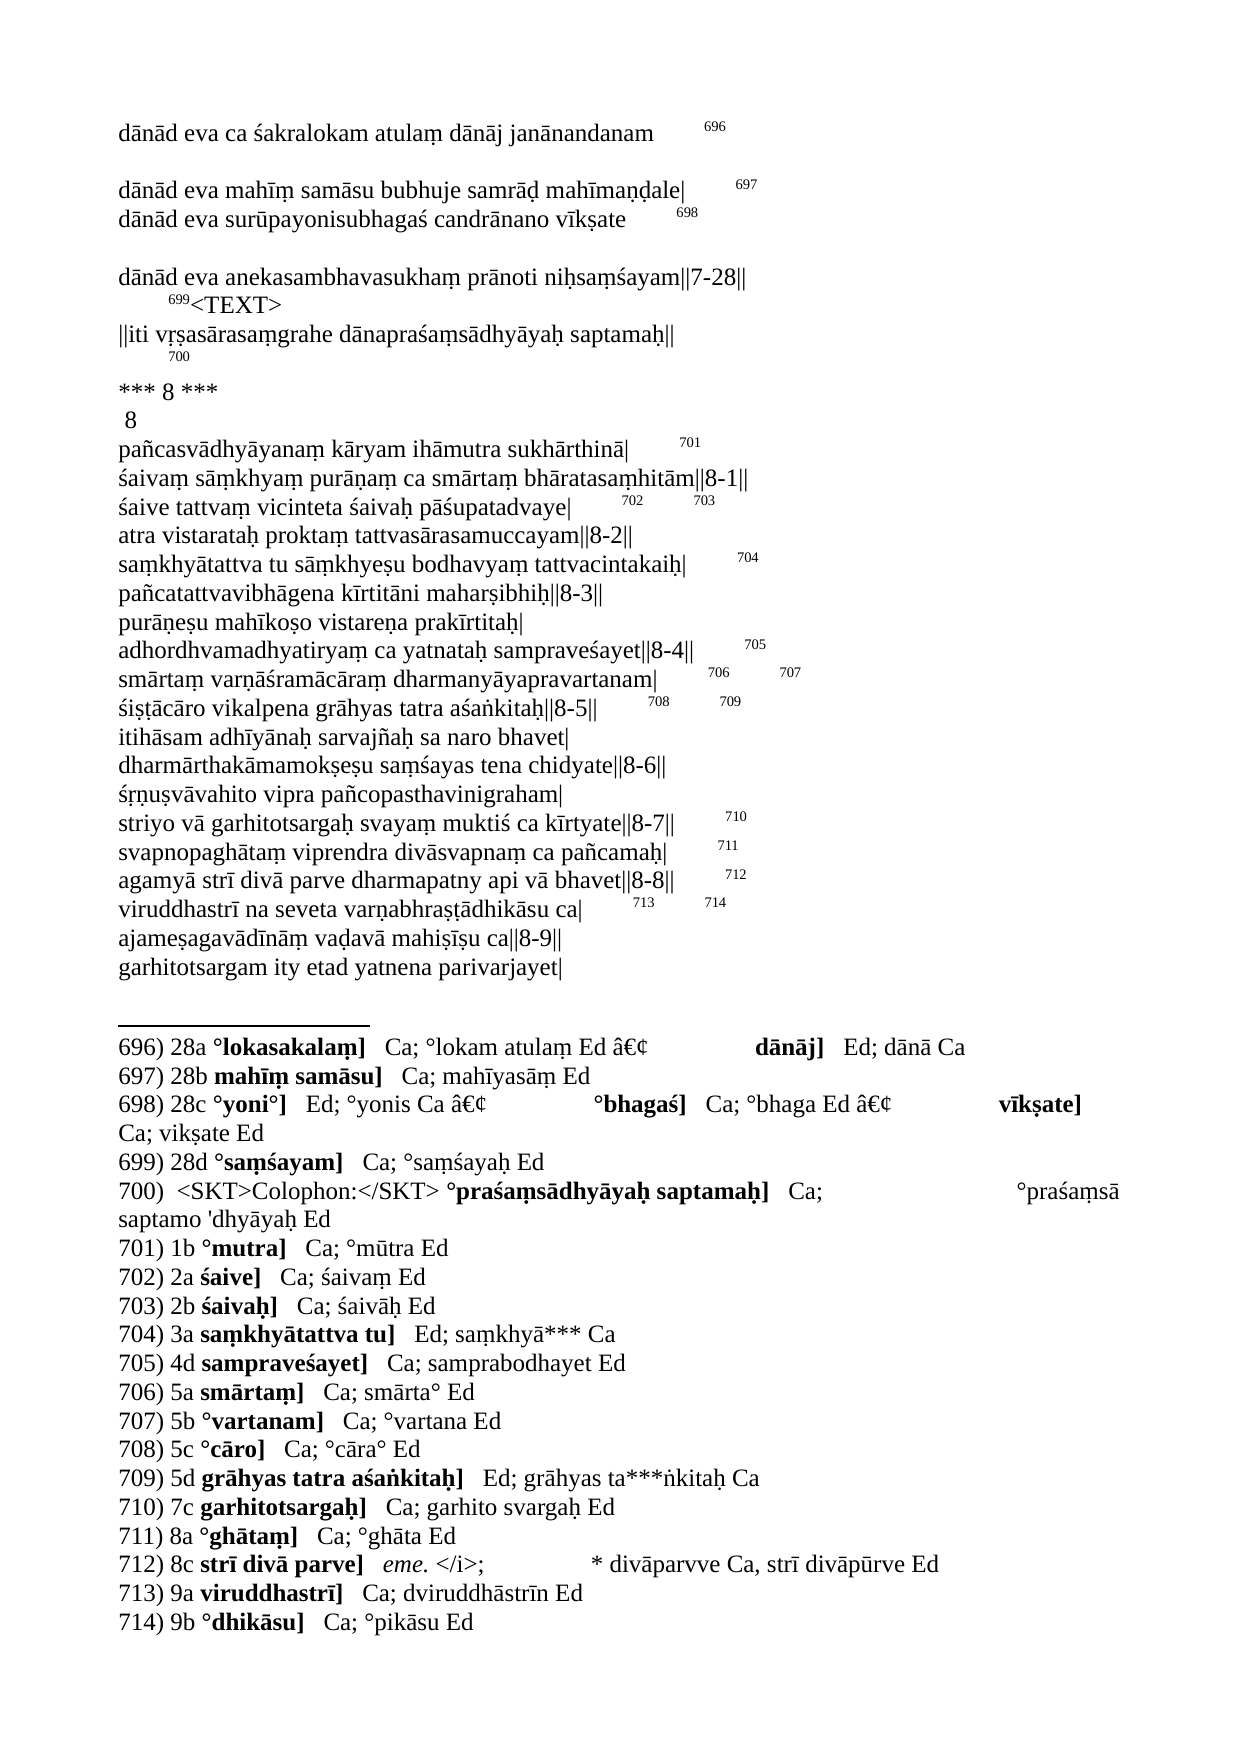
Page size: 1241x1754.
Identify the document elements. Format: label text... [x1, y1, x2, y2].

text ) 2a śaive] Ca; śaivaṃ Ed [118, 1262, 1122, 1291]
text striyo vā garhitotsargaḥ svayaṃ muktiś ca kīrtyate||8-7|| [118, 808, 1122, 837]
text ajameṣagavādīnāṃ vaḍavā mahiṣīṣu ca||8-9|| [118, 923, 1122, 952]
text śiṣṭācāro vikalpena grāhyas tatra aśaṅkitaḥ||8-5|| [118, 693, 1122, 722]
text pañcatattvavibhāgena kīrtitāni maharṣibhiḥ||8-3|| [118, 578, 1122, 607]
text itihāsam adhīyānaḥ sarvajñaḥ sa naro bhavet| [118, 722, 1122, 751]
text śṛṇuṣvāvahito vipra pañcopasthavinigraham| [118, 779, 1122, 808]
text ) 7c garhitotsargaḥ] Ca; garhito svargaḥ Ed [118, 1492, 1122, 1521]
text ||iti vṛṣasārasaṃgrahe dānapraśaṃsādhyāyaḥ saptamaḥ|| [118, 319, 1122, 348]
text ) 1b °mutra] Ca; °mūtra Ed [118, 1233, 1122, 1262]
text pañcasvādhyāyanaṃ kāryam ihāmutra sukhārthinā| [118, 434, 1122, 463]
text ) 28c °yoni°] Ed; °yonis Ca â€¢ °bhagaś] Ca; °bhaga Ed â€¢ vīkṣate] Ca; vikṣate Ed [118, 1089, 1122, 1147]
text <TEXT> [118, 291, 1122, 319]
text *** 8 *** [118, 377, 1122, 406]
text ) <SKT>Colophon:</SKT> °praśaṃsādhyāyaḥ saptamaḥ] Ca; °praśaṃsā saptamo 'dhyāyaḥ Ed [118, 1176, 1122, 1233]
text ) 9b °dhikāsu] Ca; °pikāsu Ed [118, 1607, 1122, 1636]
text ) 5c °cāro] Ca; °cāra° Ed [118, 1434, 1122, 1463]
text śaive tattvaṃ vicinteta śaivaḥ pāśupatadvaye| [118, 492, 1122, 521]
text svapnopaghātaṃ viprendra divāsvapnaṃ ca pañcamaḥ| [118, 837, 1122, 866]
text ) 5b °vartanam] Ca; °vartana Ed [118, 1406, 1122, 1434]
text ) 8c strī divā parve] eme. </i>; * divāparvve Ca, strī divāpūrve Ed [118, 1549, 1122, 1578]
text garhitotsargam ity etad yatnena parivarjayet| [118, 952, 1122, 981]
text viruddhastrī na seveta varṇabhraṣṭādhikāsu ca| [118, 894, 1122, 923]
text smārtaṃ varṇāśramācāraṃ dharmanyāyapravartanam| [118, 664, 1122, 693]
text ) 4d sampraveśayet] Ca; samprabodhayet Ed [118, 1348, 1122, 1377]
text ) 3a saṃkhyātattva tu] Ed; saṃkhyā*** Ca [118, 1319, 1122, 1348]
text adhordhvamadhyatiryaṃ ca yatnataḥ sampraveśayet||8-4|| [118, 636, 1122, 664]
text dharmārthakāmamokṣeṣu saṃśayas tena chidyate||8-6|| [118, 751, 1122, 779]
text atra vistarataḥ proktaṃ tattvasārasamuccayam||8-2|| [118, 521, 1122, 549]
text dānād eva ca śakralokam atulaṃ dānāj janānandanam [118, 118, 1122, 147]
text ) 8a °ghātaṃ] Ca; °ghāta Ed [118, 1521, 1122, 1549]
text ) 9a viruddhastrī] Ca; dviruddhāstrīn Ed [118, 1578, 1122, 1607]
text agamyā strī divā parve dharmapatny api vā bhavet||8-8|| [118, 866, 1122, 894]
text purāṇeṣu mahīkoṣo vistareṇa prakīrtitaḥ| [118, 607, 1122, 636]
text ) 5a smārtaṃ] Ca; smārta° Ed [118, 1377, 1122, 1406]
text ) 28b mahīṃ samāsu] Ca; mahīyasāṃ Ed [118, 1061, 1122, 1089]
text 8 [118, 406, 1122, 434]
text dānād eva mahīṃ samāsu bubhuje samrāḍ mahīmaṇḍale| [118, 176, 1122, 204]
text saṃkhyātattva tu sāṃkhyeṣu bodhavyaṃ tattvacintakaiḥ| [118, 549, 1122, 578]
text ) 28d °saṃśayam] Ca; °saṃśayaḥ Ed [118, 1147, 1122, 1176]
text ) 2b śaivaḥ] Ca; śaivāḥ Ed [118, 1291, 1122, 1319]
text ) 5d grāhyas tatra aśaṅkitaḥ] Ed; grāhyas ta***ṅkitaḥ Ca [118, 1463, 1122, 1492]
text ) 28a °lokasakalaṃ] Ca; °lokam atulaṃ Ed â€¢ dānāj] Ed; dānā Ca [118, 1032, 1122, 1061]
text śaivaṃ sāṃkhyaṃ purāṇaṃ ca smārtaṃ bhāratasaṃhitām||8-1|| [118, 463, 1122, 492]
text dānād eva surūpayonisubhagaś candrānano vīkṣate [118, 204, 1122, 233]
text dānād eva anekasambhavasukhaṃ prānoti niḥsaṃśayam||7-28|| [118, 262, 1122, 291]
